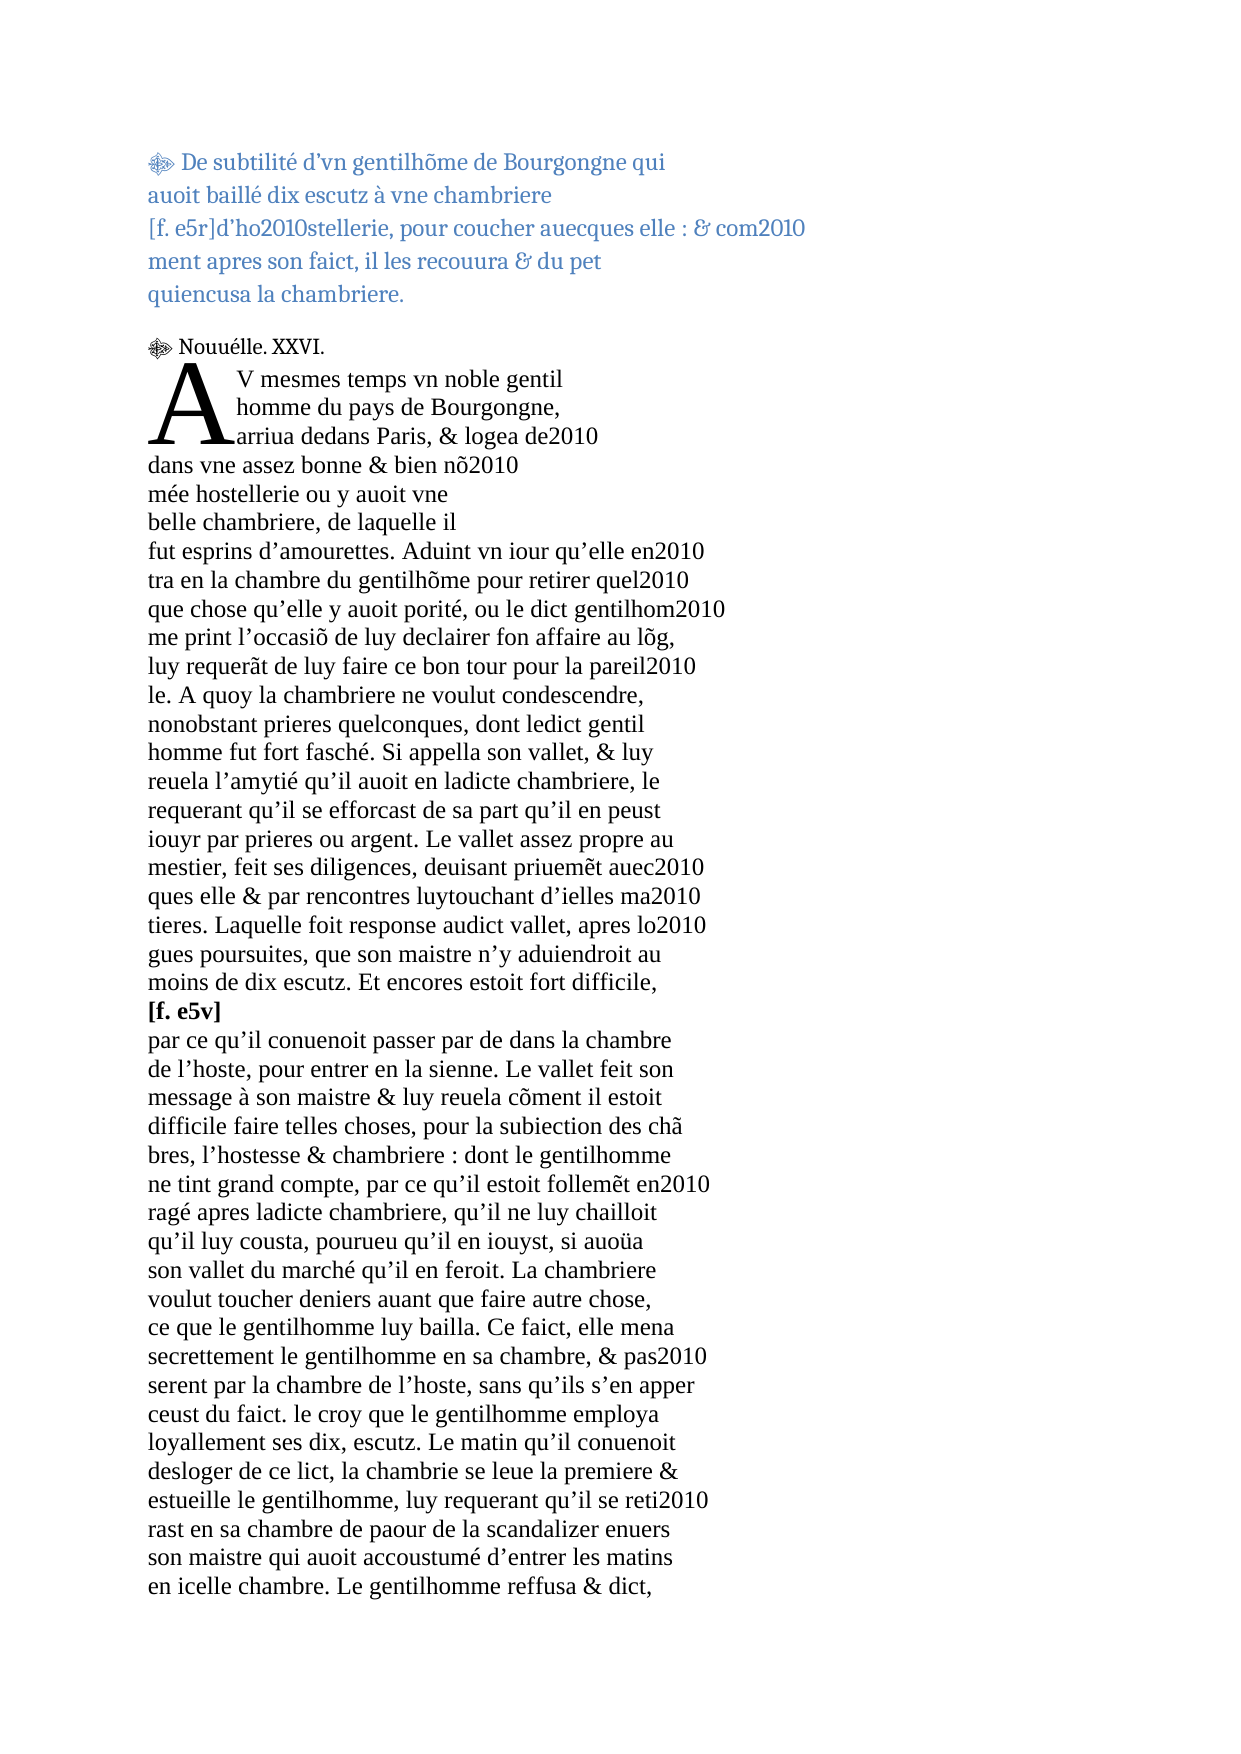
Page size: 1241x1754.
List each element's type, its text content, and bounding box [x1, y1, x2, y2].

subtitle ❧ De subtilité d’vn gentilhõme de Bourgongne qui auoit baillé dix escutz à vne chambriere [f. e5r]d’ho2010stellerie, pour coucher auecques elle : & com2010 ment apres son faict, il les recouura & du pet quiencusa la chambriere. [148, 148, 1093, 308]
subtitle ❧ Nouuélle. XXVI. [148, 333, 1093, 360]
text AV mesmes temps vn noble gentil homme du pays de Bourgongne, arriua dedans Paris, & logea de2010 dans vne assez bonne & bien nõ2010 mée hostellerie ou y auoit vne belle chambriere, de laquelle il fut esprins d’amourettes. Aduint vn iour qu’elle en2010 tra en la chambre du gentilhõme pour retirer quel2010 que chose qu’elle y auoit porité, ou le dict gentilhom2010 me print l’occasiõ de luy declairer fon affaire au lõg, luy requerãt de luy faire ce bon tour pour la pareil2010 le. A quoy la chambriere ne voulut condescendre, nonobstant prieres quelconques, dont ledict gentil homme fut fort fasché. Si appella son vallet, & luy reuela l’amytié qu’il auoit en ladicte chambriere, le requerant qu’il se efforcast de sa part qu’il en peust iouyr par prieres ou argent. Le vallet assez propre au mestier, feit ses diligences, deuisant priuemẽt auec2010 ques elle & par rencontres luytouchant d’ielles ma2010 tieres. Laquelle foit response audict vallet, apres lo2010 gues poursuites, que son maistre n’y aduiendroit au moins de dix escutz. Et encores estoit fort difficile, [f. e5v] par ce qu’il conuenoit passer par de dans la chambre de l’hoste, pour entrer en la sienne. Le vallet feit son message à son maistre & luy reuela cõment il estoit difficile faire telles choses, pour la subiection des chã bres, l’hostesse & chambriere : dont le gentilhomme ne tint grand compte, par ce qu’il estoit follemẽt en2010 ragé apres ladicte chambriere, qu’il ne luy chailloit qu’il luy cousta, pourueu qu’il en iouyst, si auoüa son vallet du marché qu’il en feroit. La chambriere voulut toucher deniers auant que faire autre chose, ce que le gentilhomme luy bailla. Ce faict, elle mena secrettement le gentilhomme en sa chambre, & pas2010 serent par la chambre de l’hoste, sans qu’ils s’en apper ceust du faict. le croy que le gentilhomme employa loyallement ses dix, escutz. Le matin qu’il conuenoit desloger de ce lict, la chambrie se leue la premiere & estueille le gentilhomme, luy requerant qu’il se reti2010 rast en sa chambre de paour de la scandalizer enuers son maistre qui auoit accoustumé d’entrer les matins en icelle chambre. Le gentilhomme reffusa & dict, [148, 364, 1093, 1600]
